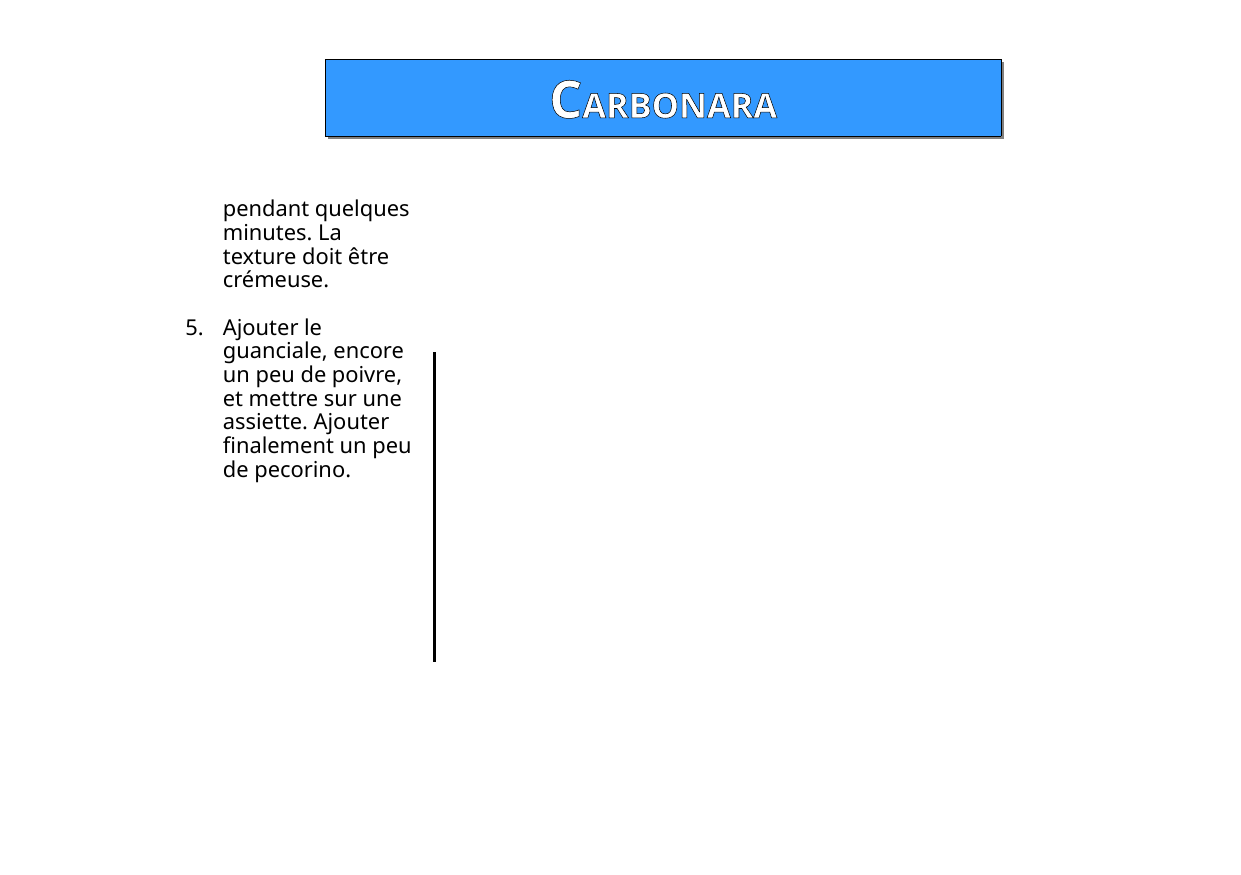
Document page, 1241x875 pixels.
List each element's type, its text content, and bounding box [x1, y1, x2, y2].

list pendant quelques minutes. La texture doit être crémeuse. [185, 198, 419, 293]
list Ajouter le guanciale, encore un peu de poivre, et mettre sur une assiette. Ajouter finalement un peu de pecorino. [185, 316, 419, 482]
